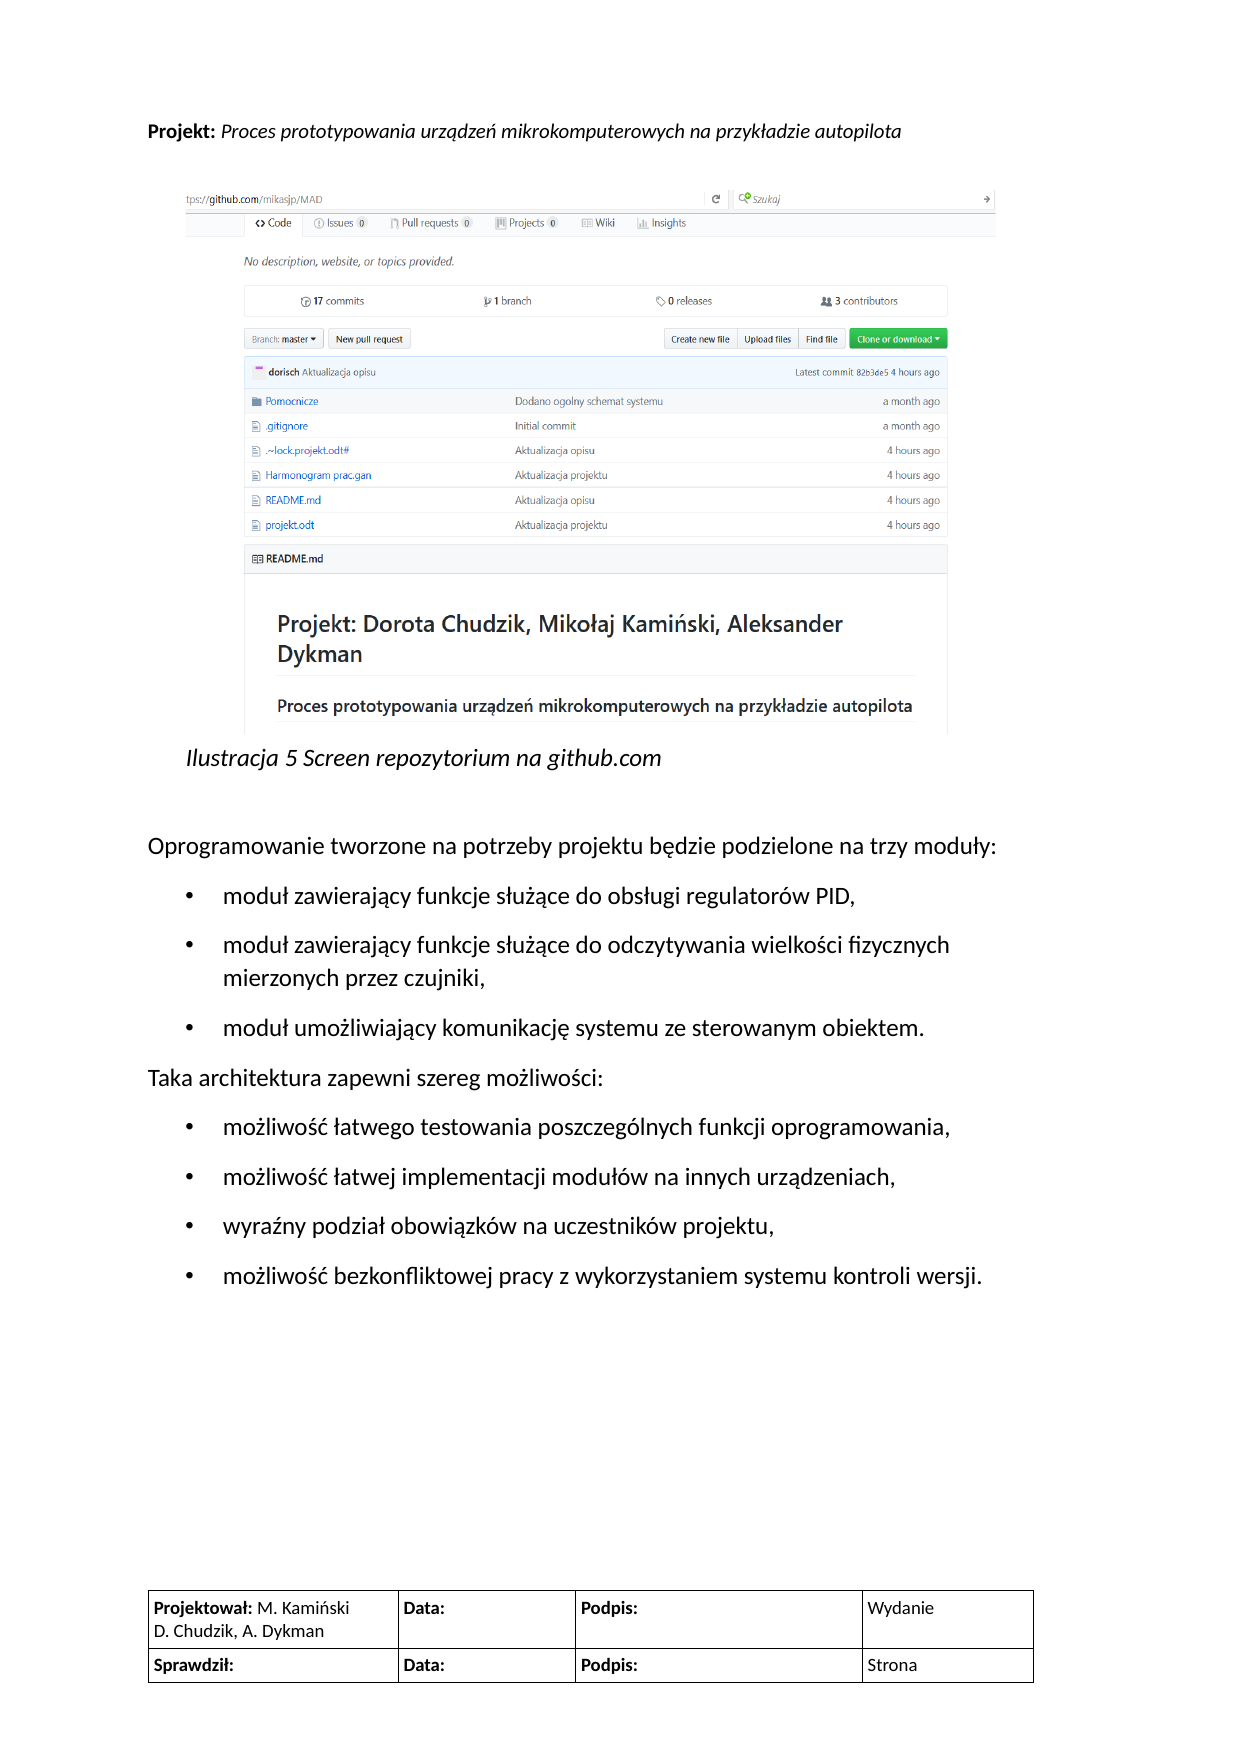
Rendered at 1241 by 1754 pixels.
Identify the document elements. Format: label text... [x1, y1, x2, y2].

list moduł umożliwiający komunikację systemu ze sterowanym obiektem. [185, 1012, 1033, 1043]
text Taka architektura zapewni szereg możliwości: [148, 1062, 1033, 1092]
list możliwość bezkonfliktowej pracy z wykorzystaniem systemu kontroli wersji. [185, 1260, 1033, 1291]
list wyraźny podział obowiązków na uczestników projektu, [185, 1210, 1033, 1241]
list moduł zawierający funkcje służące do obsługi regulatorów PID, [185, 880, 1033, 911]
list możliwość łatwego testowania poszczególnych funkcji oprogramowania, [185, 1111, 1033, 1142]
text Oprogramowanie tworzone na potrzeby projektu będzie podzielone na trzy moduły: [148, 830, 1033, 861]
list moduł zawierający funkcje służące do odczytywania wielkości fizycznych mierzonych przez czujniki, [185, 929, 1033, 993]
list możliwość łatwej implementacji modułów na innych urządzeniach, [185, 1161, 1033, 1191]
picture [185, 190, 996, 734]
text Ilustracja 5 Screen repozytorium na github.com [186, 734, 996, 773]
